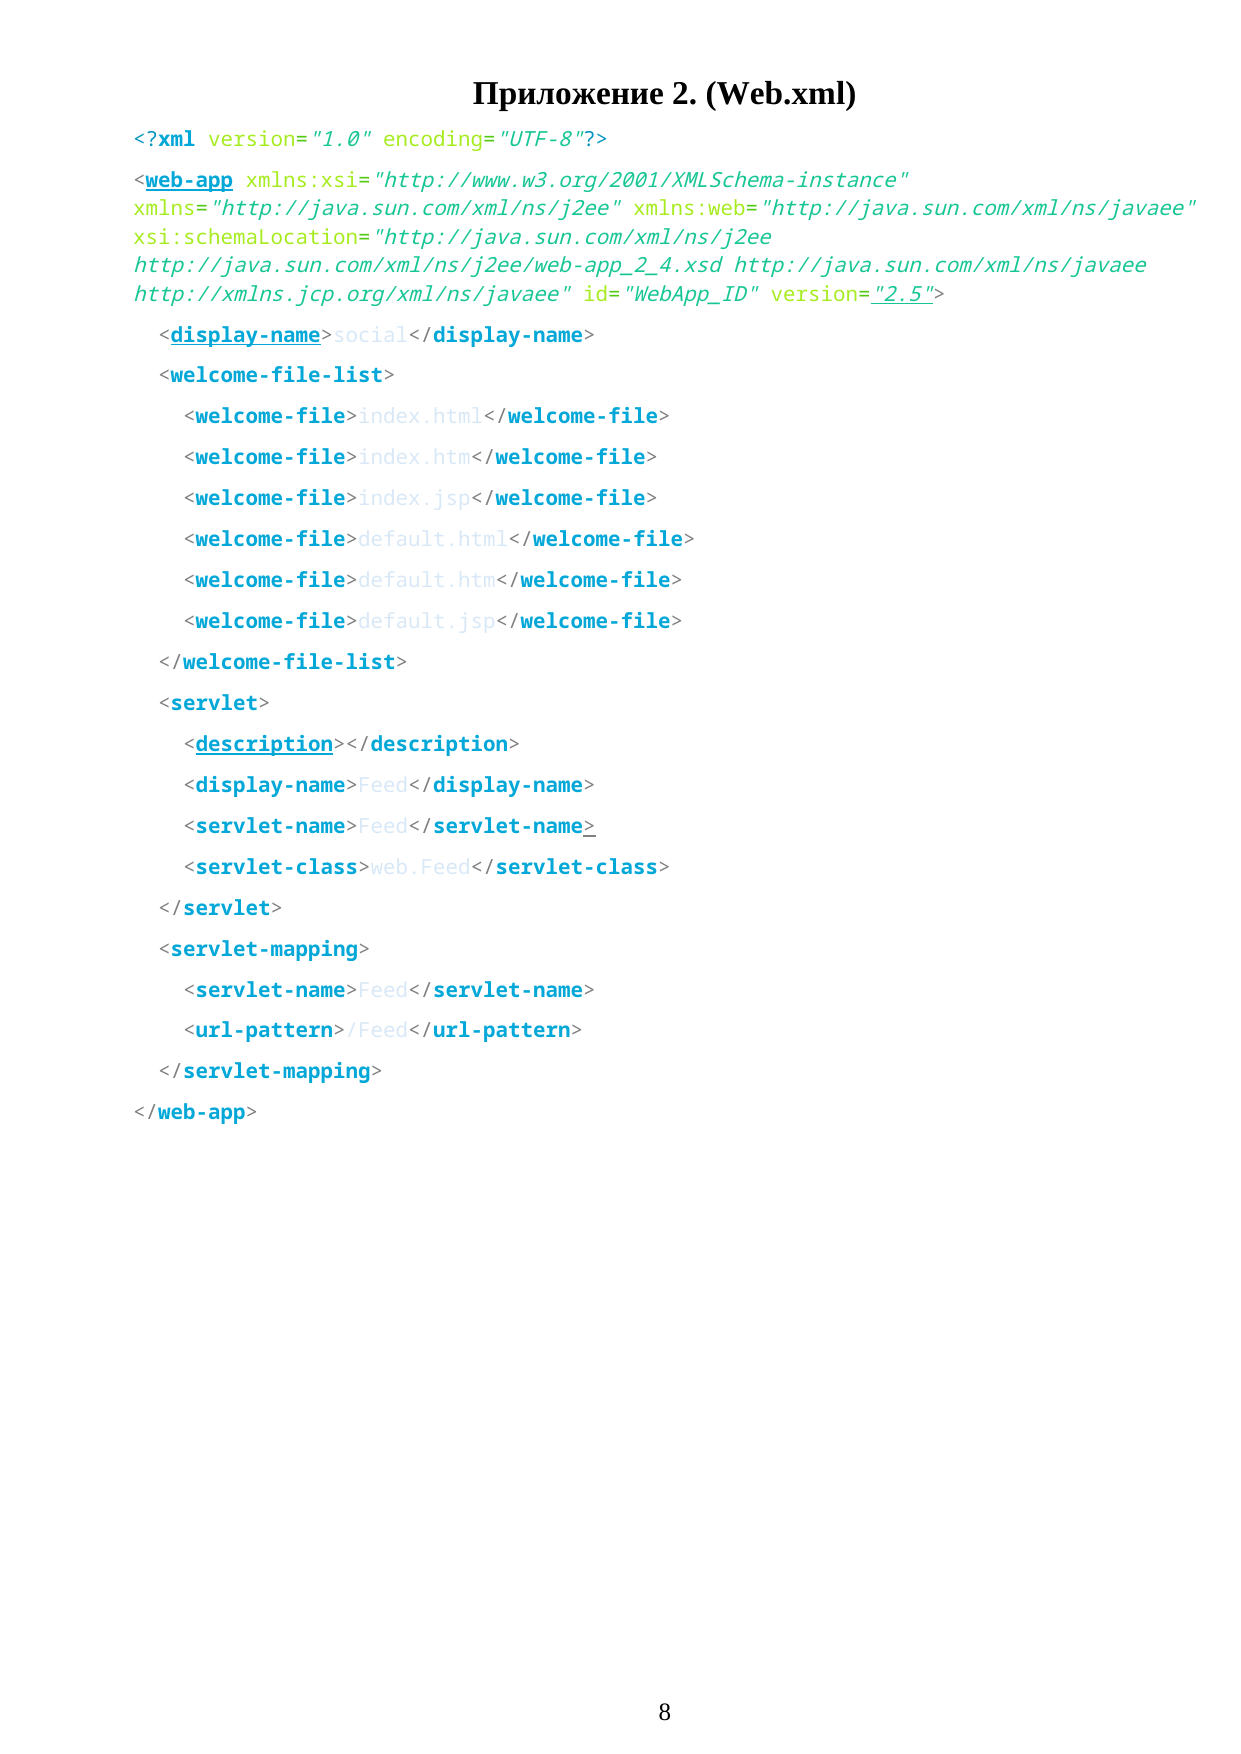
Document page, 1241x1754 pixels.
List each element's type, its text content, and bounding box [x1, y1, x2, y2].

text </welcome-file-list> [133, 647, 1196, 676]
text <servlet-mapping> [133, 934, 1196, 962]
text <servlet-name>Feed</servlet-name> [133, 975, 1196, 1003]
subtitle Приложение 2. (Web.xml) [133, 73, 1196, 112]
text <servlet-class>web.Feed</servlet-class> [133, 852, 1196, 880]
text </web-app> [133, 1097, 1196, 1126]
text <welcome-file>default.jsp</welcome-file> [133, 606, 1196, 635]
text </servlet-mapping> [133, 1057, 1196, 1085]
text <display-name>Feed</display-name> [133, 770, 1196, 798]
text <servlet> [133, 688, 1196, 717]
text <servlet-name>Feed</servlet-name> [133, 811, 1196, 839]
text <display-name>social</display-name> [133, 320, 1196, 348]
text <welcome-file>index.jsp</welcome-file> [133, 483, 1196, 512]
text <?xml version="1.0" encoding="UTF-8"?> [133, 124, 1196, 152]
text <description></description> [133, 729, 1196, 757]
text <url-pattern>/Feed</url-pattern> [133, 1016, 1196, 1044]
text <welcome-file>default.html</welcome-file> [133, 524, 1196, 553]
text </servlet> [133, 893, 1196, 921]
text <welcome-file>default.htm</welcome-file> [133, 565, 1196, 594]
text <welcome-file>index.html</welcome-file> [133, 402, 1196, 430]
text <welcome-file>index.htm</welcome-file> [133, 442, 1196, 471]
text <web-app xmlns:xsi="http://www.w3.org/2001/XMLSchema-instance" xmlns="http://java.sun.com/xml/ns/j2ee" xmlns:web="http://java.sun.com/xml/ns/javaee" xsi:schemaLocation="http://java.sun.com/xml/ns/j2ee http://java.sun.com/xml/ns/j2ee/web-app_2_4.xsd http://java.sun.com/xml/ns/javaee http://xmlns.jcp.org/xml/ns/javaee" id="WebApp_ID" version="2.5"> [133, 165, 1196, 307]
text <welcome-file-list> [133, 361, 1196, 389]
